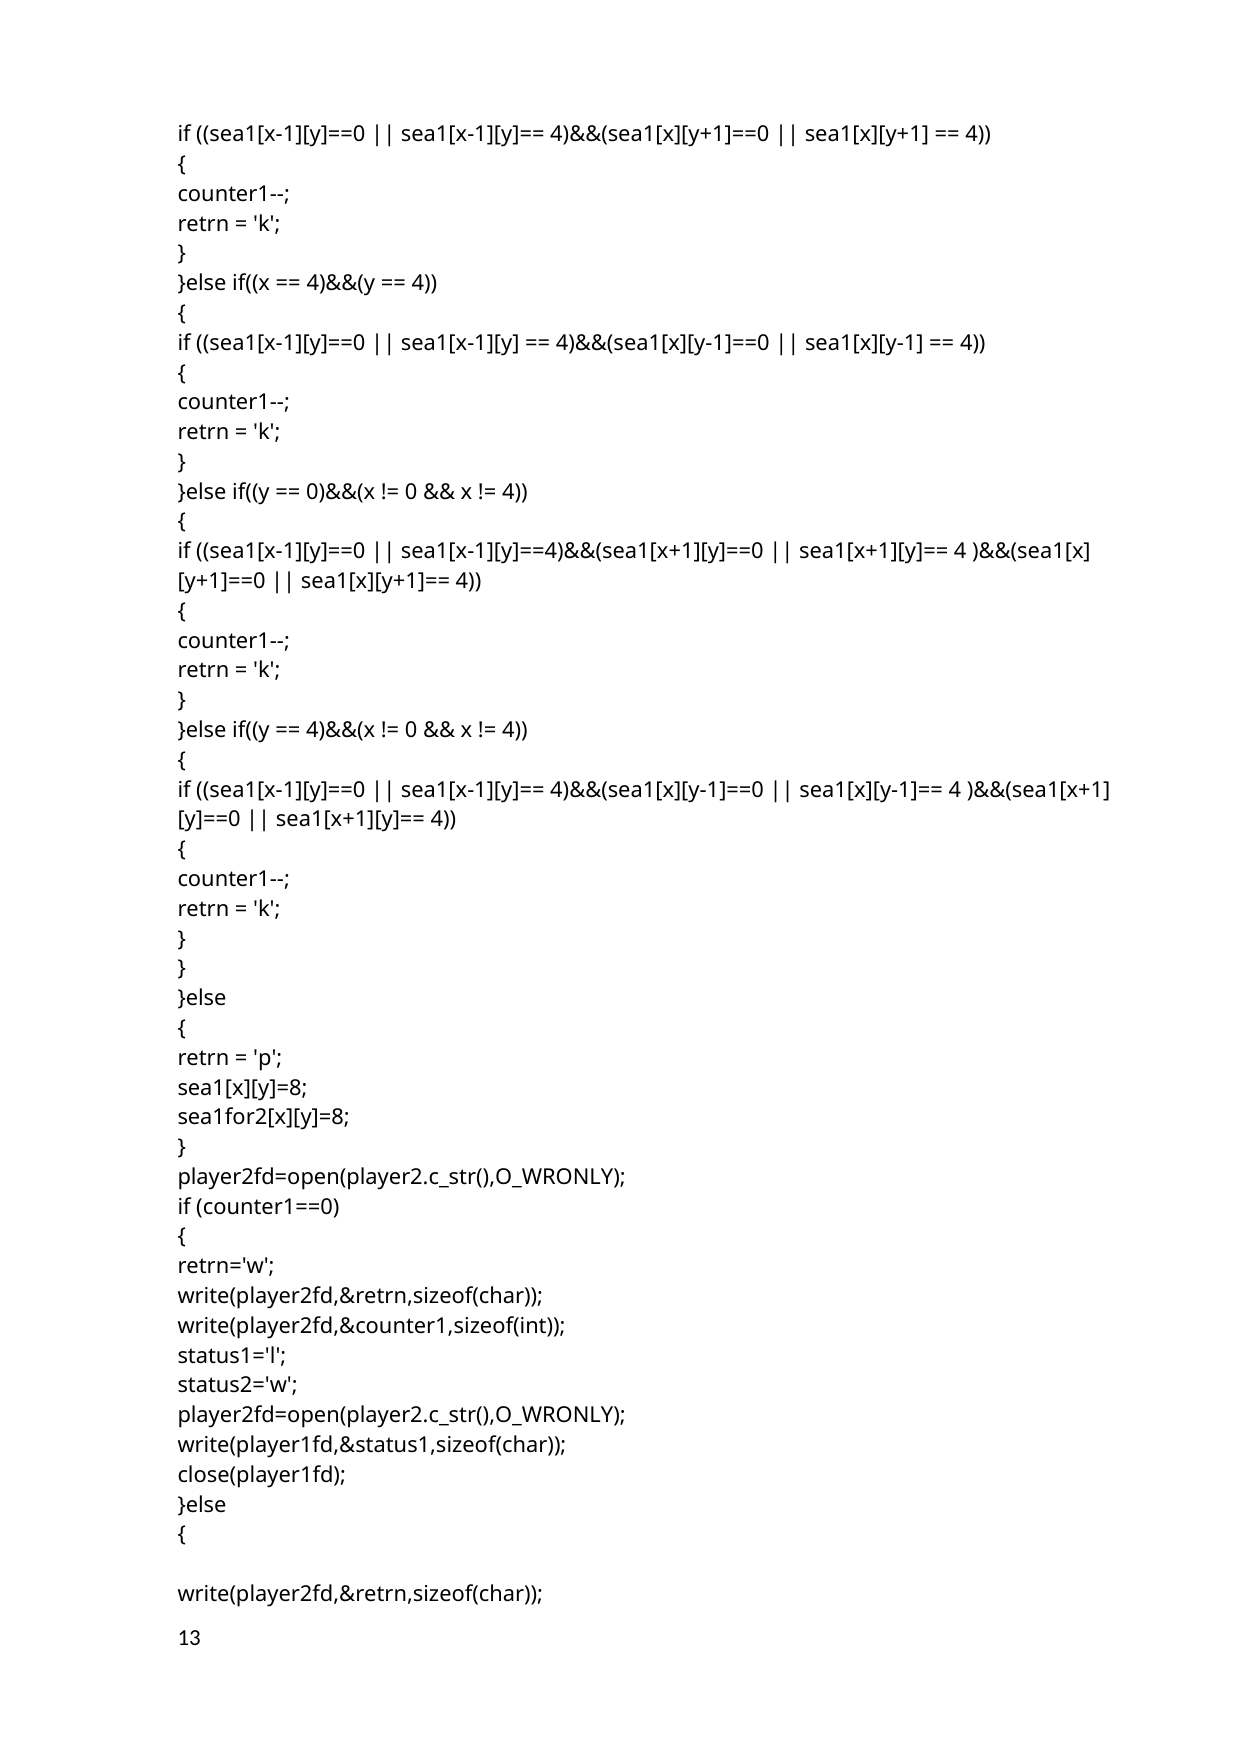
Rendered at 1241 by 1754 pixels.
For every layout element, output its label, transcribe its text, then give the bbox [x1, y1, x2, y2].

text { [177, 356, 1152, 386]
text write(player2fd,&counter1,sizeof(int)); [177, 1310, 1152, 1339]
text retrn = 'k'; [177, 207, 1152, 237]
text if (counter1==0) [177, 1191, 1152, 1220]
text status1='l'; [177, 1339, 1152, 1369]
text counter1--; [177, 863, 1152, 893]
text } [177, 1131, 1152, 1161]
text { [177, 297, 1152, 327]
text }else if((y == 4)&&(x != 0 && x != 4)) [177, 714, 1152, 744]
text sea1for2[x][y]=8; [177, 1101, 1152, 1131]
text } [177, 922, 1152, 952]
text }else if((x == 4)&&(y == 4)) [177, 267, 1152, 297]
text retrn = 'k'; [177, 416, 1152, 446]
text { [177, 1518, 1152, 1548]
text { [177, 744, 1152, 773]
text player2fd=open(player2.c_str(),O_WRONLY); [177, 1161, 1152, 1191]
text counter1--; [177, 386, 1152, 416]
text { [177, 148, 1152, 178]
text }else [177, 1488, 1152, 1518]
text sea1[x][y]=8; [177, 1071, 1152, 1101]
text write(player1fd,&status1,sizeof(char)); [177, 1429, 1152, 1459]
text status2='w'; [177, 1369, 1152, 1399]
text counter1--; [177, 178, 1152, 207]
text retrn = 'k'; [177, 893, 1152, 922]
text write(player2fd,&retrn,sizeof(char)); [177, 1280, 1152, 1310]
text } [177, 952, 1152, 982]
text if ((sea1[x-1][y]==0 || sea1[x-1][y]==4)&&(sea1[x+1][y]==0 || sea1[x+1][y]== 4 )&&(sea1[x][y+1]==0 || sea1[x][y+1]== 4)) [177, 535, 1152, 595]
text if ((sea1[x-1][y]==0 || sea1[x-1][y]== 4)&&(sea1[x][y-1]==0 || sea1[x][y-1]== 4 )&&(sea1[x+1][y]==0 || sea1[x+1][y]== 4)) [177, 773, 1152, 833]
text retrn = 'k'; [177, 654, 1152, 684]
text if ((sea1[x-1][y]==0 || sea1[x-1][y] == 4)&&(sea1[x][y-1]==0 || sea1[x][y-1] == 4)) [177, 327, 1152, 356]
text } [177, 684, 1152, 714]
text counter1--; [177, 624, 1152, 654]
text { [177, 595, 1152, 624]
text write(player2fd,&retrn,sizeof(char)); [177, 1578, 1152, 1608]
text { [177, 505, 1152, 535]
text retrn = 'p'; [177, 1042, 1152, 1071]
text player2fd=open(player2.c_str(),O_WRONLY); [177, 1399, 1152, 1429]
text close(player1fd); [177, 1459, 1152, 1488]
text { [177, 1012, 1152, 1042]
text }else [177, 982, 1152, 1012]
text }else if((y == 0)&&(x != 0 && x != 4)) [177, 476, 1152, 505]
text } [177, 237, 1152, 267]
text { [177, 833, 1152, 863]
text if ((sea1[x-1][y]==0 || sea1[x-1][y]== 4)&&(sea1[x][y+1]==0 || sea1[x][y+1] == 4)) [177, 118, 1152, 148]
text retrn='w'; [177, 1250, 1152, 1280]
text { [177, 1220, 1152, 1250]
text } [177, 446, 1152, 476]
